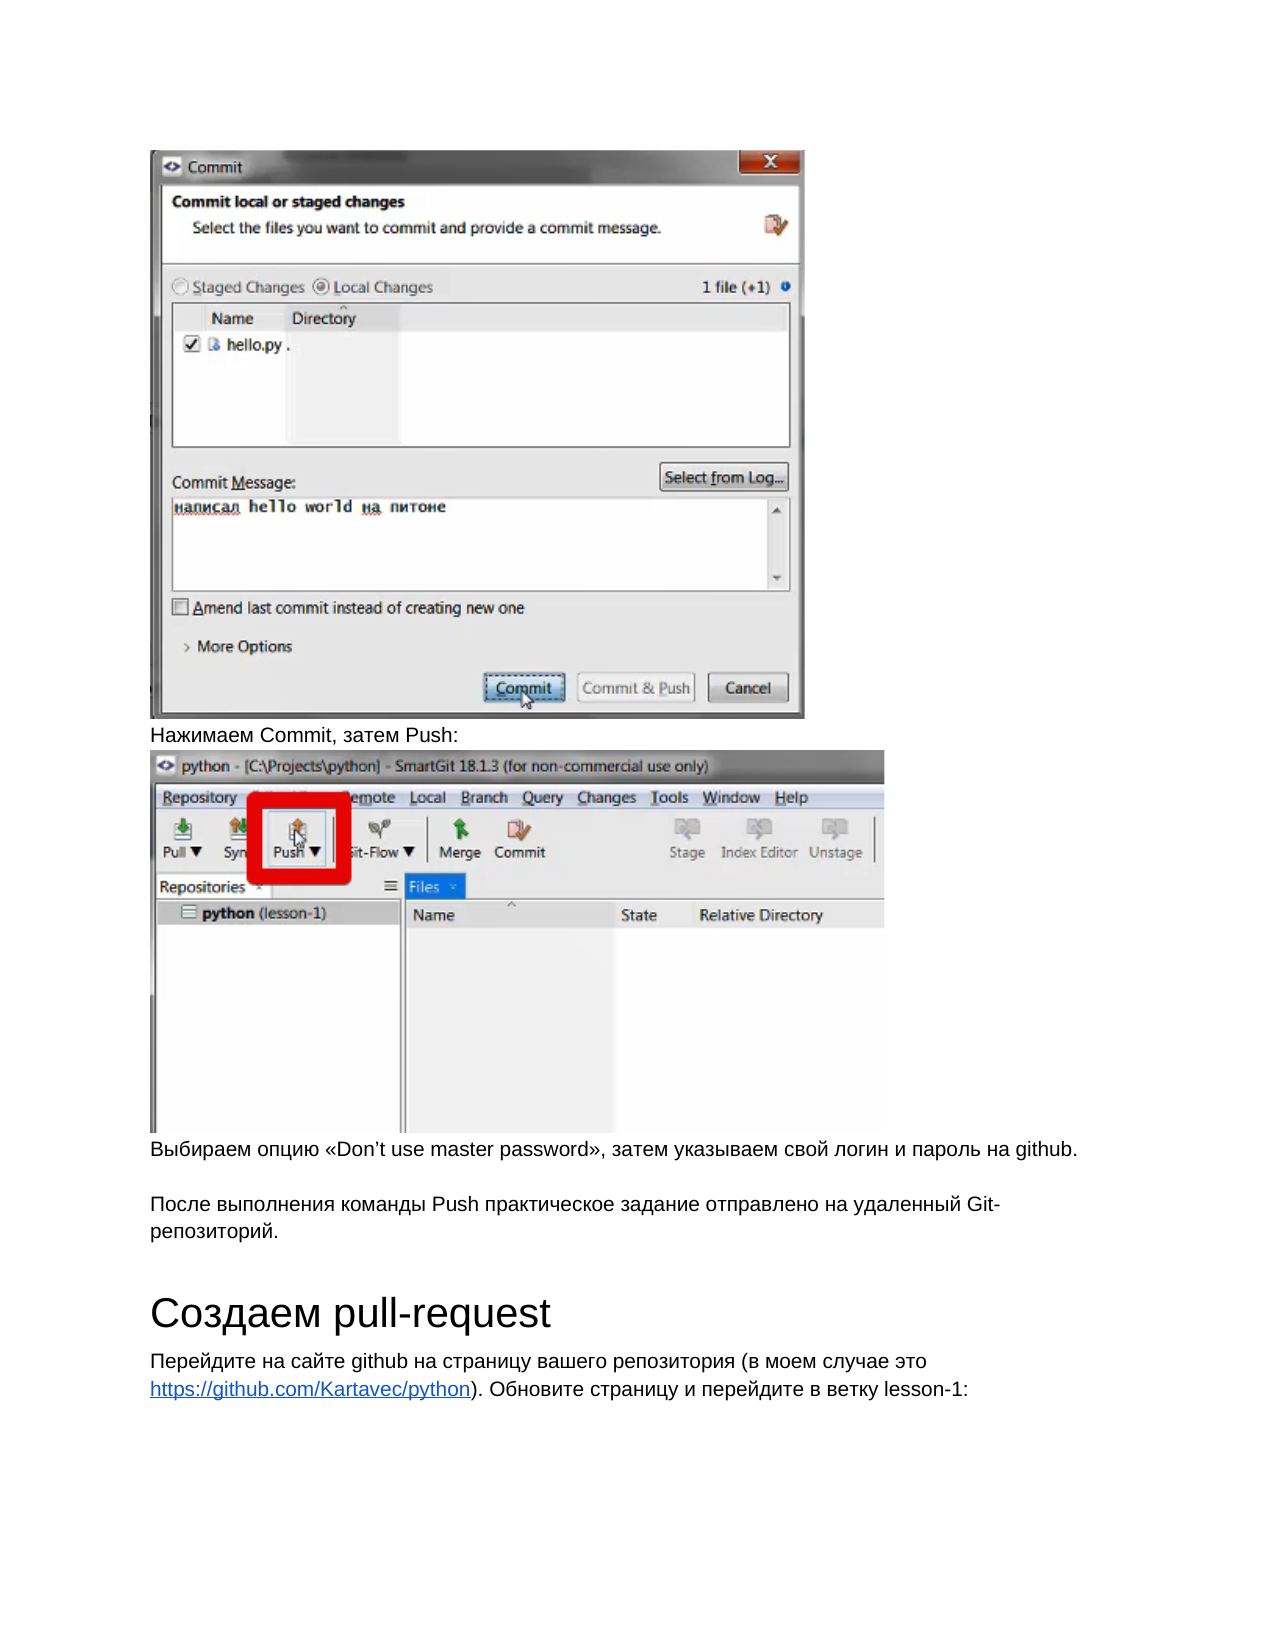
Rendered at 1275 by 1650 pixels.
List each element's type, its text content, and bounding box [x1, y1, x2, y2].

text Перейдите на сайте github на страницу вашего репозитория (в моем случае это https://github.com/Kartavec/python). Обновите страницу и перейдите в ветку lesson-1: [150, 1349, 1125, 1400]
text После выполнения команды Push практическое задание отправлено на удаленный Git-репозиторий. [150, 1192, 1125, 1243]
picture [150, 150, 805, 719]
text Выбираем опцию «Don’t use master password», затем указываем свой логин и пароль на github. [150, 1137, 1125, 1161]
picture [150, 750, 885, 1133]
text Нажимаем Commit, затем Push: [150, 723, 1125, 747]
subtitle Создаем pull-request [150, 1288, 1125, 1336]
